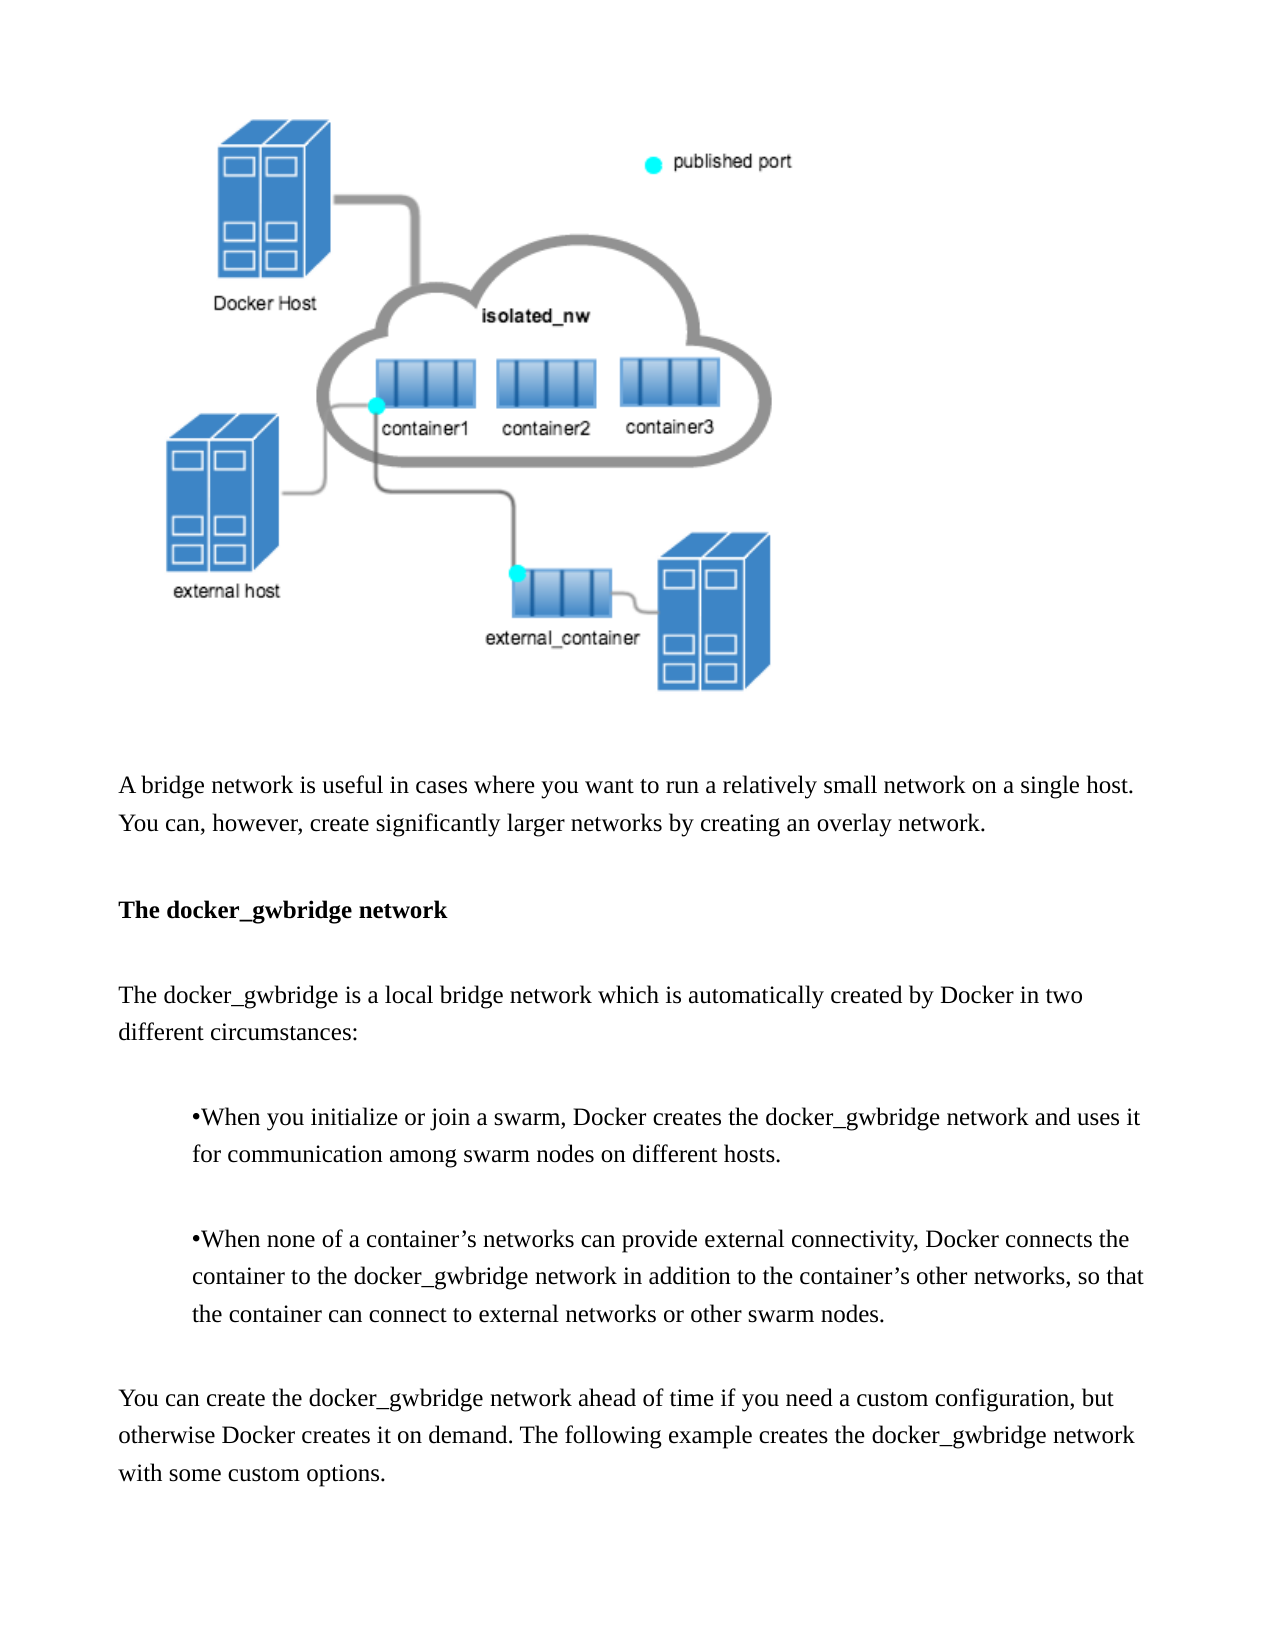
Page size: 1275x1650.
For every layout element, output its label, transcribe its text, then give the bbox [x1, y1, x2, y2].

text You can create the docker_gwbridge network ahead of time if you need a custom configuration, but otherwise Docker creates it on demand. The following example creates the docker_gwbridge network with some custom options. [118, 1374, 1157, 1487]
list When you initialize or join a swarm, Docker creates the docker_gwbridge network and uses it for communication among swarm nodes on different hosts. [118, 1093, 1157, 1168]
text The docker_gwbridge is a local bridge network which is automatically created by Docker in two different circumstances: [118, 971, 1157, 1046]
list When none of a container’s networks can provide external connectivity, Docker connects the container to the docker_gwbridge network in addition to the container’s other networks, so that the container can connect to external networks or other swarm nodes. [118, 1215, 1157, 1327]
text A bridge network is useful in cases where you want to run a relatively small network on a single host. You can, however, create significantly larger networks by creating an overlay network. [118, 762, 1157, 837]
subtitle The docker_gwbridge network [118, 884, 1157, 924]
picture [118, 118, 833, 723]
